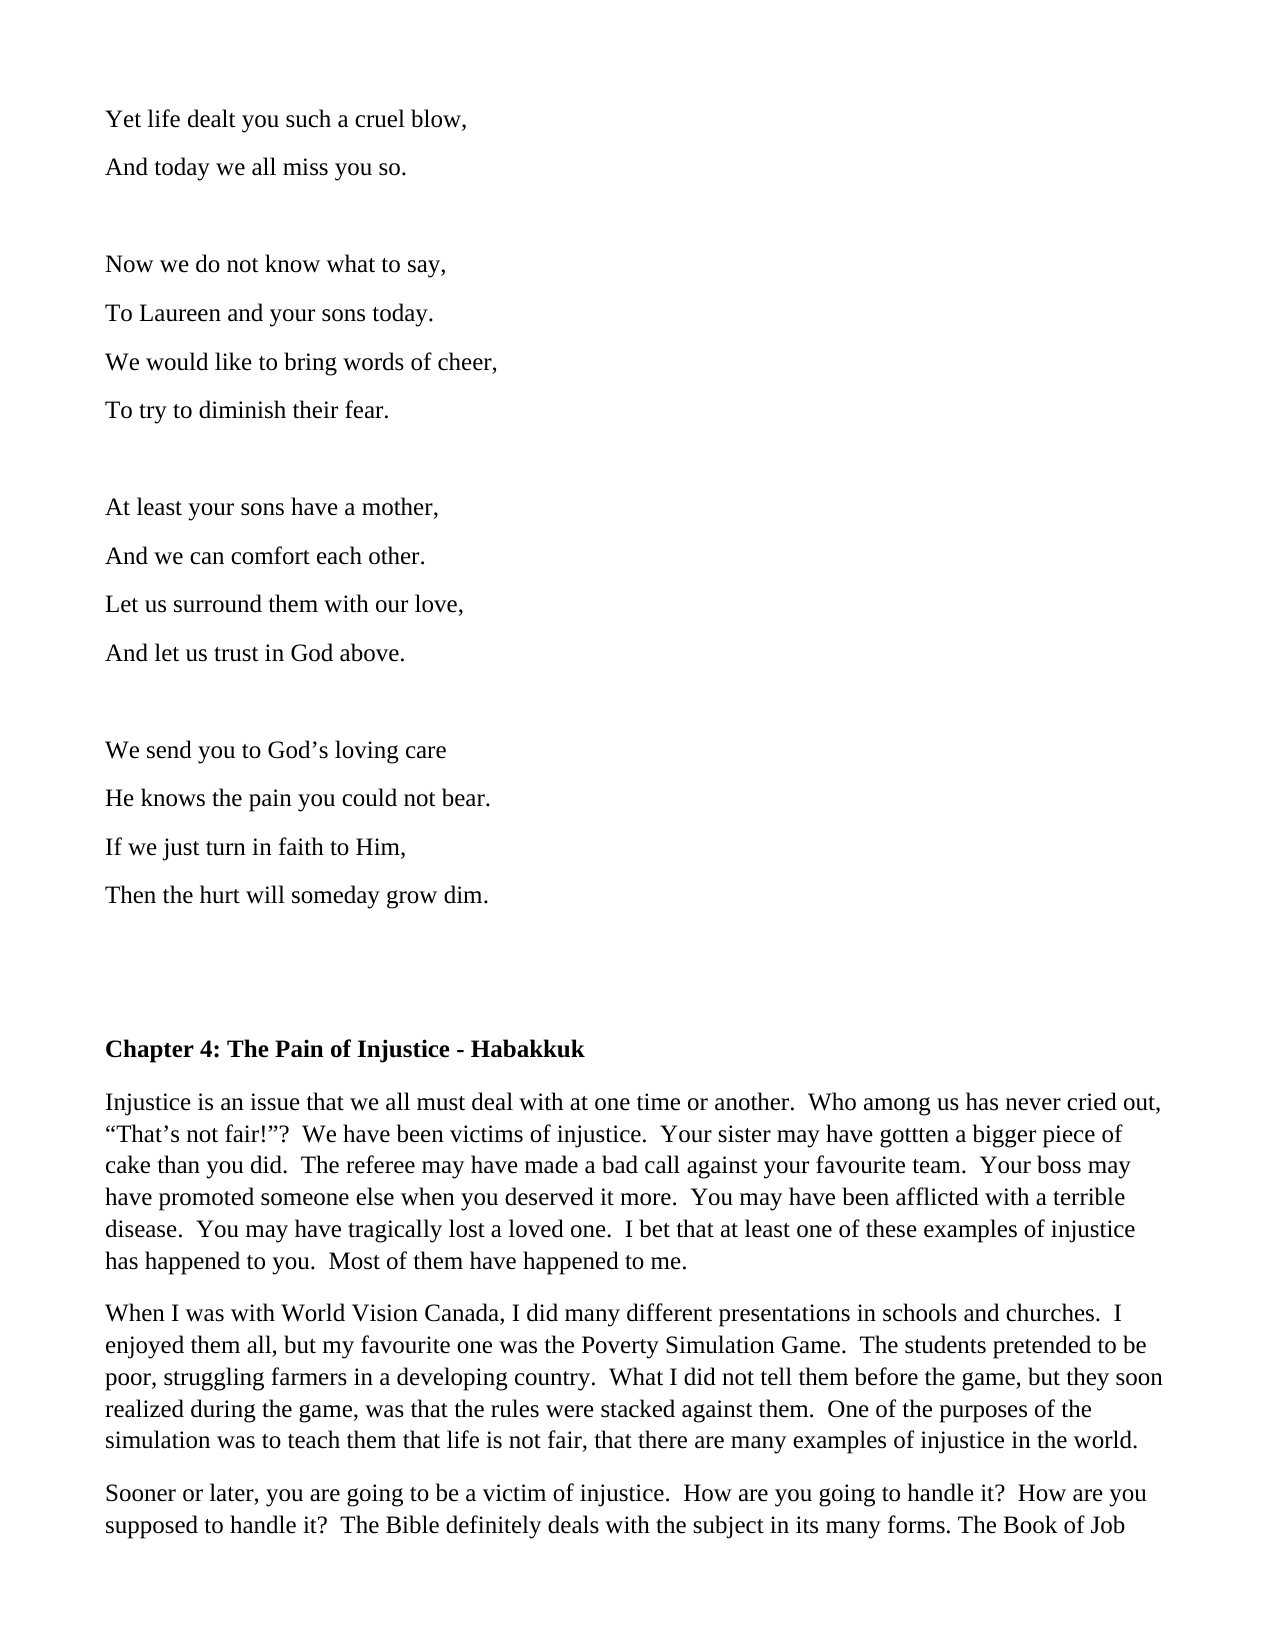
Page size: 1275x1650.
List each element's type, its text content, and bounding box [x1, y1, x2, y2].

text And we can comfort each other. [105, 542, 1170, 569]
text Let us surround them with our love, [105, 590, 1170, 618]
text To Laureen and your sons today. [105, 299, 1170, 327]
text And today we all miss you so. [105, 153, 1170, 181]
text At least your sons have a mother, [105, 493, 1170, 521]
text Chapter 4: The Pain of Injustice - Habakkuk [105, 1035, 1170, 1063]
text Then the hurt will someday grow dim. [105, 882, 1170, 909]
text And let us trust in God above. [105, 639, 1170, 667]
text When I was with World Vision Canada, I did many different presentations in schools and churches. I enjoyed them all, but my favourite one was the Poverty Simulation Game. The students pretended to be poor, struggling farmers in a developing country. What I did not tell them before the game, but they soon realized during the game, was that the rules were stacked against them. One of the purposes of the simulation was to teach them that life is not fair, that there are many examples of injustice in the world. [105, 1299, 1170, 1454]
text Injustice is an issue that we all must deal with at one time or another. Who among us has never cried out, “That’s not fair!”? We have been victims of injustice. Your sister may have gottten a bigger piece of cake than you did. The referee may have made a bad call against your favourite team. Your boss may have promoted someone else when you deserved it more. You may have been afflicted with a terrible disease. You may have tragically lost a loved one. I bet that at least one of these examples of injustice has happened to you. Most of them have happened to me. [105, 1088, 1170, 1274]
text Sooner or later, you are going to be a victim of injustice. How are you going to handle it? How are you supposed to handle it? The Bible definitely deals with the subject in its many forms. The Book of Job [105, 1479, 1170, 1539]
text Now we do not know what to say, [105, 251, 1170, 278]
text Yet life dealt you such a cruel blow, [105, 105, 1170, 133]
text We would like to bring words of cheer, [105, 348, 1170, 375]
text To try to diminish their fear. [105, 396, 1170, 424]
text He knows the pain you could not bear. [105, 784, 1170, 812]
text We send you to God’s loving care [105, 736, 1170, 764]
text If we just turn in faith to Him, [105, 833, 1170, 861]
